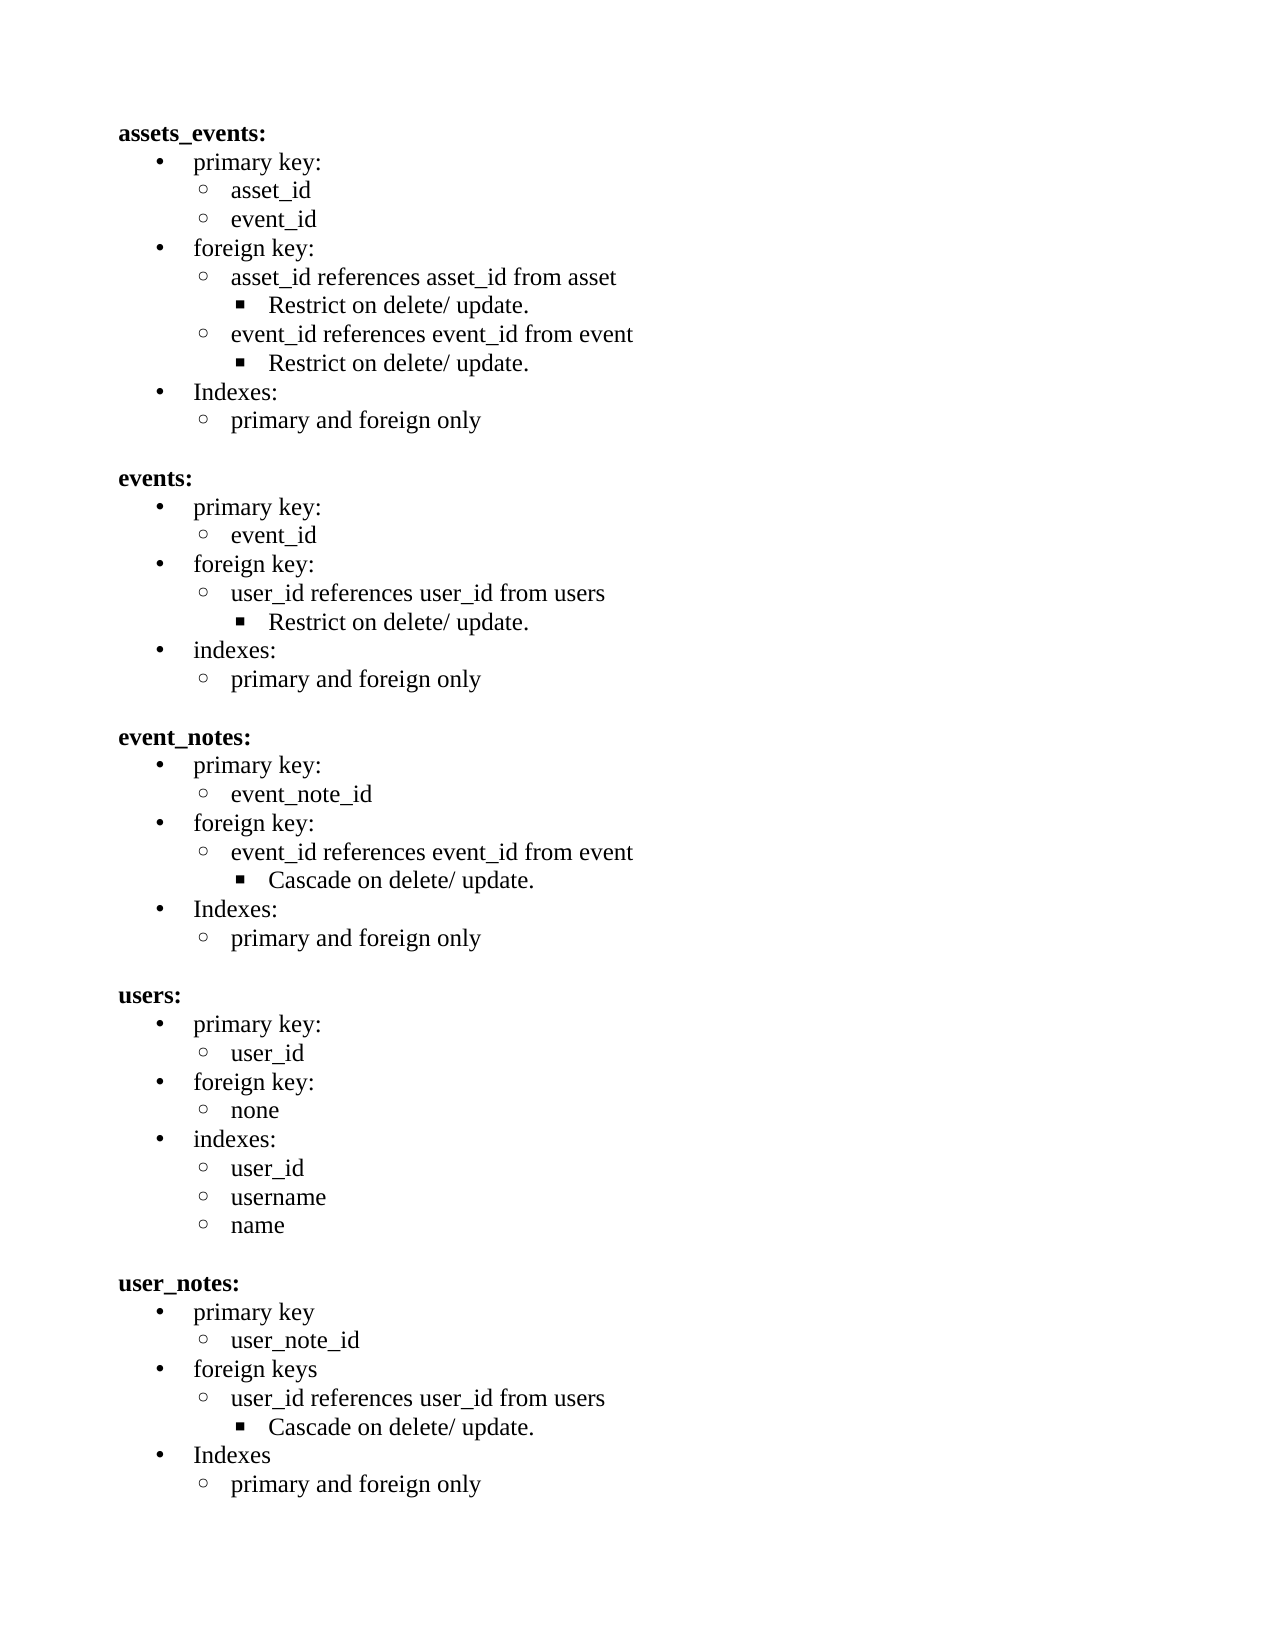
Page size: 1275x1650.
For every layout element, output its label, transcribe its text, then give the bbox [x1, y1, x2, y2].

text user_notes: [118, 1268, 1157, 1297]
list Indexes: [156, 894, 1157, 923]
text event_notes: [118, 722, 1157, 751]
list event_id references event_id from event [193, 319, 1157, 348]
list event_id references event_id from event [193, 837, 1157, 866]
list user_id references user_id from users [193, 1383, 1157, 1412]
list foreign keys [156, 1354, 1157, 1383]
list primary and foreign only [193, 406, 1157, 434]
list primary and foreign only [193, 923, 1157, 952]
list foreign key: [156, 549, 1157, 578]
list primary key [156, 1297, 1157, 1326]
list Restrict on delete/ update. [231, 348, 1157, 377]
list foreign key: [156, 808, 1157, 837]
list user_id references user_id from users [193, 578, 1157, 607]
list name [193, 1211, 1157, 1239]
list primary key: [156, 147, 1157, 176]
list username [193, 1182, 1157, 1211]
list foreign key: [156, 233, 1157, 262]
list Indexes: [156, 377, 1157, 406]
list asset_id [193, 176, 1157, 204]
list none [193, 1096, 1157, 1124]
list primary and foreign only [193, 664, 1157, 693]
list Cascade on delete/ update. [231, 1412, 1157, 1441]
list primary and foreign only [193, 1469, 1157, 1498]
list indexes: [156, 636, 1157, 664]
text assets_events: [118, 118, 1157, 147]
list primary key: [156, 751, 1157, 779]
list user_note_id [193, 1326, 1157, 1354]
text users: [118, 981, 1157, 1009]
list foreign key: [156, 1067, 1157, 1096]
text events: [118, 463, 1157, 492]
list event_id [193, 204, 1157, 233]
list primary key: [156, 1009, 1157, 1038]
list user_id [193, 1153, 1157, 1182]
list Restrict on delete/ update. [231, 607, 1157, 636]
list indexes: [156, 1124, 1157, 1153]
list Cascade on delete/ update. [231, 866, 1157, 894]
list primary key: [156, 492, 1157, 521]
list Indexes [156, 1441, 1157, 1469]
list asset_id references asset_id from asset [193, 262, 1157, 291]
list event_id [193, 521, 1157, 549]
list Restrict on delete/ update. [231, 291, 1157, 319]
list user_id [193, 1038, 1157, 1067]
list event_note_id [193, 779, 1157, 808]
